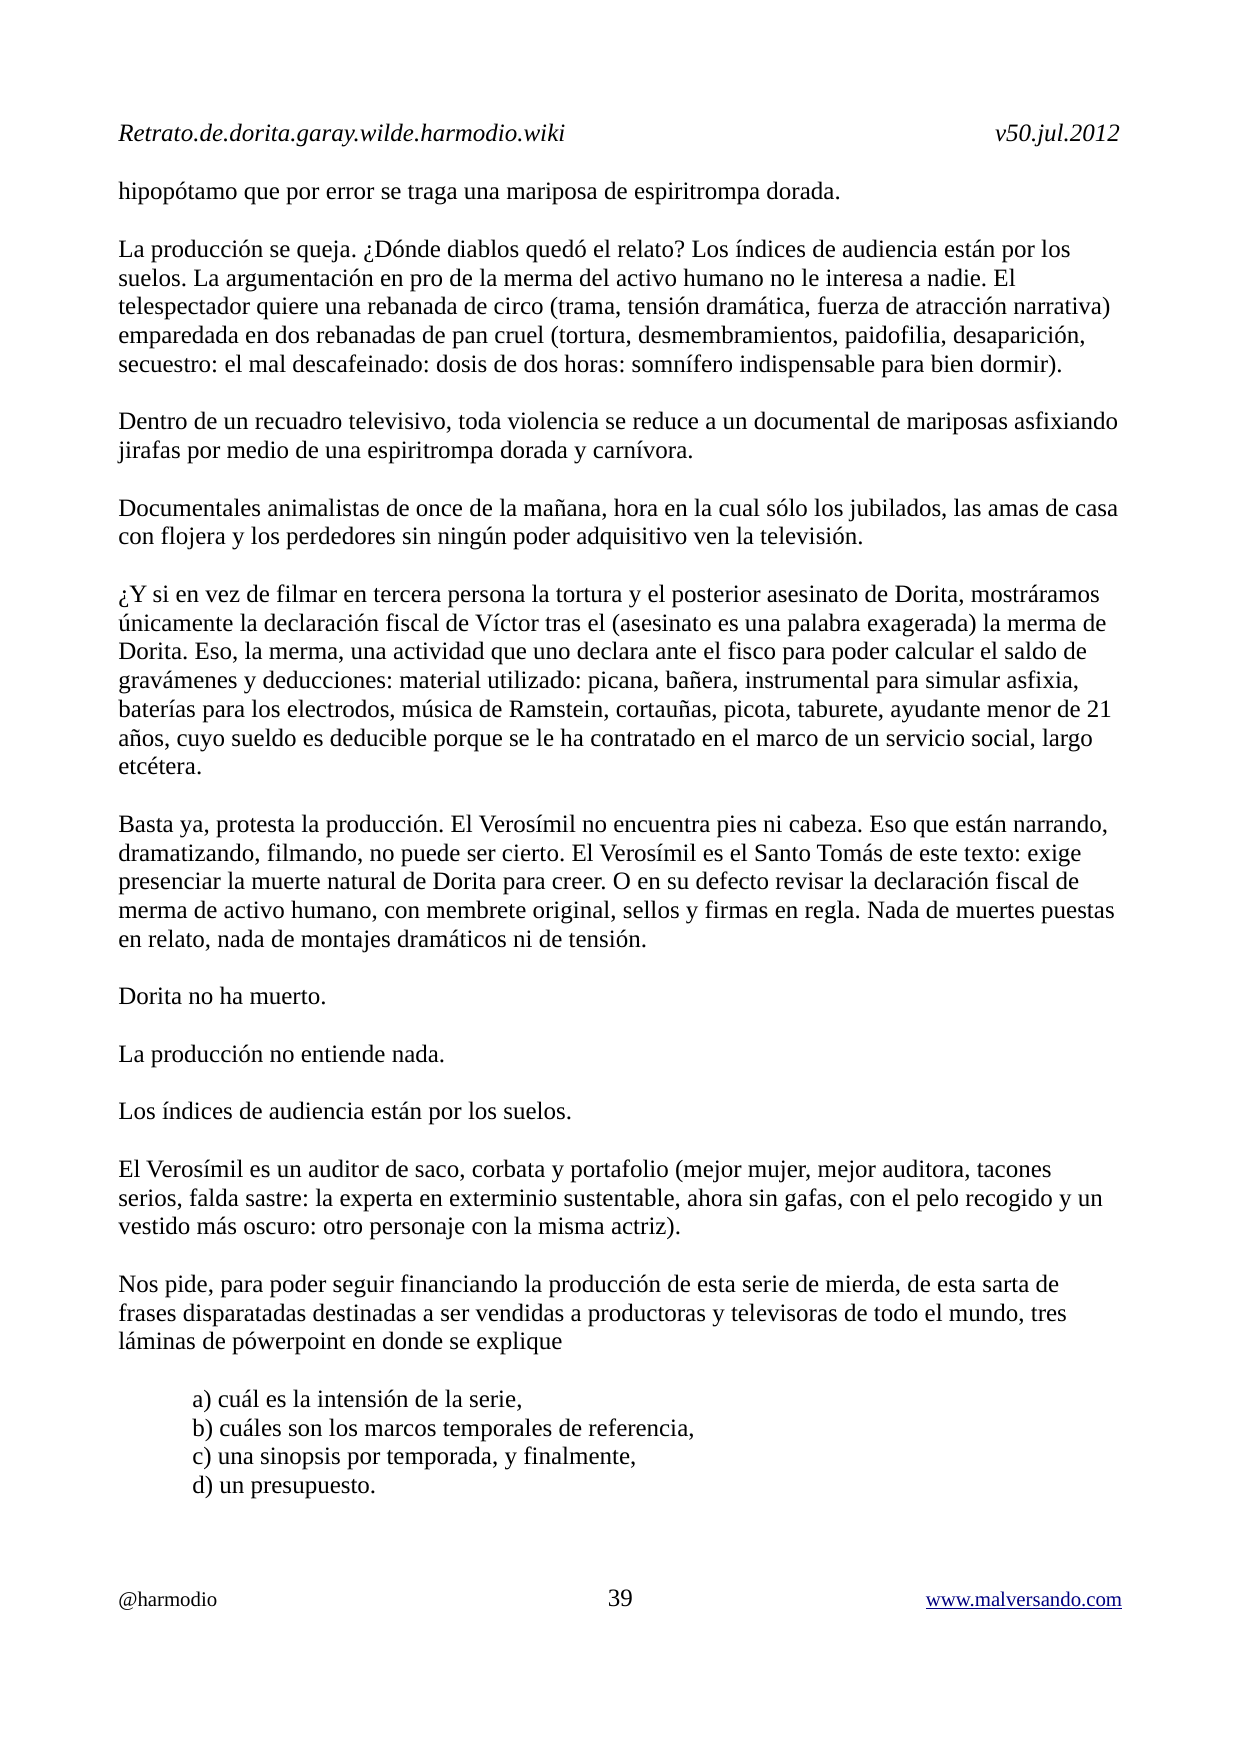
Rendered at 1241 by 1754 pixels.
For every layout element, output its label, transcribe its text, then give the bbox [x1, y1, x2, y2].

text ¿Y si en vez de filmar en tercera persona la tortura y el posterior asesinato de Dorita, mostráramos únicamente la declaración fiscal de Víctor tras el (asesinato es una palabra exagerada) la merma de Dorita. Eso, la merma, una actividad que uno declara ante el fisco para poder calcular el saldo de gravámenes y deducciones: material utilizado: picana, bañera, instrumental para simular asfixia, baterías para los electrodos, música de Ramstein, cortauñas, picota, taburete, ayudante menor de 21 años, cuyo sueldo es deducible porque se le ha contratado en el marco de un servicio social, largo etcétera. [118, 579, 1122, 780]
text Dorita no ha muerto. [118, 981, 1122, 1010]
text hipopótamo que por error se traga una mariposa de espiritrompa dorada. [118, 176, 1122, 205]
text Nos pide, para poder seguir financiando la producción de esta serie de mierda, de esta sarta de frases disparatadas destinadas a ser vendidas a productoras y televisoras de todo el mundo, tres láminas de pówerpoint en donde se explique [118, 1269, 1122, 1355]
text La producción no entiende nada. [118, 1039, 1122, 1068]
text c) una sinopsis por temporada, y finalmente, [118, 1441, 1122, 1470]
text La producción se queja. ¿Dónde diablos quedó el relato? Los índices de audiencia están por los suelos. La argumentación en pro de la merma del activo humano no le interesa a nadie. El telespectador quiere una rebanada de circo (trama, tensión dramática, fuerza de atracción narrativa) emparedada en dos rebanadas de pan cruel (tortura, desmembramientos, paidofilia, desaparición, secuestro: el mal descafeinado: dosis de dos horas: somnífero indispensable para bien dormir). [118, 234, 1122, 378]
text b) cuáles son los marcos temporales de referencia, [118, 1413, 1122, 1441]
text Basta ya, protesta la producción. El Verosímil no encuentra pies ni cabeza. Eso que están narrando, dramatizando, filmando, no puede ser cierto. El Verosímil es el Santo Tomás de este texto: exige presenciar la muerte natural de Dorita para creer. O en su defecto revisar la declaración fiscal de merma de activo humano, con membrete original, sellos y firmas en regla. Nada de muertes puestas en relato, nada de montajes dramáticos ni de tensión. [118, 809, 1122, 953]
text Los índices de audiencia están por los suelos. [118, 1096, 1122, 1125]
text Documentales animalistas de once de la mañana, hora en la cual sólo los jubilados, las amas de casa con flojera y los perdedores sin ningún poder adquisitivo ven la televisión. [118, 493, 1122, 550]
text a) cuál es la intensión de la serie, [118, 1384, 1122, 1413]
text El Verosímil es un auditor de saco, corbata y portafolio (mejor mujer, mejor auditora, tacones serios, falda sastre: la experta en exterminio sustentable, ahora sin gafas, con el pelo recogido y un vestido más oscuro: otro personaje con la misma actriz). [118, 1154, 1122, 1240]
text d) un presupuesto. [118, 1470, 1122, 1499]
text Dentro de un recuadro televisivo, toda violencia se reduce a un documental de mariposas asfixiando jirafas por medio de una espiritrompa dorada y carnívora. [118, 406, 1122, 464]
